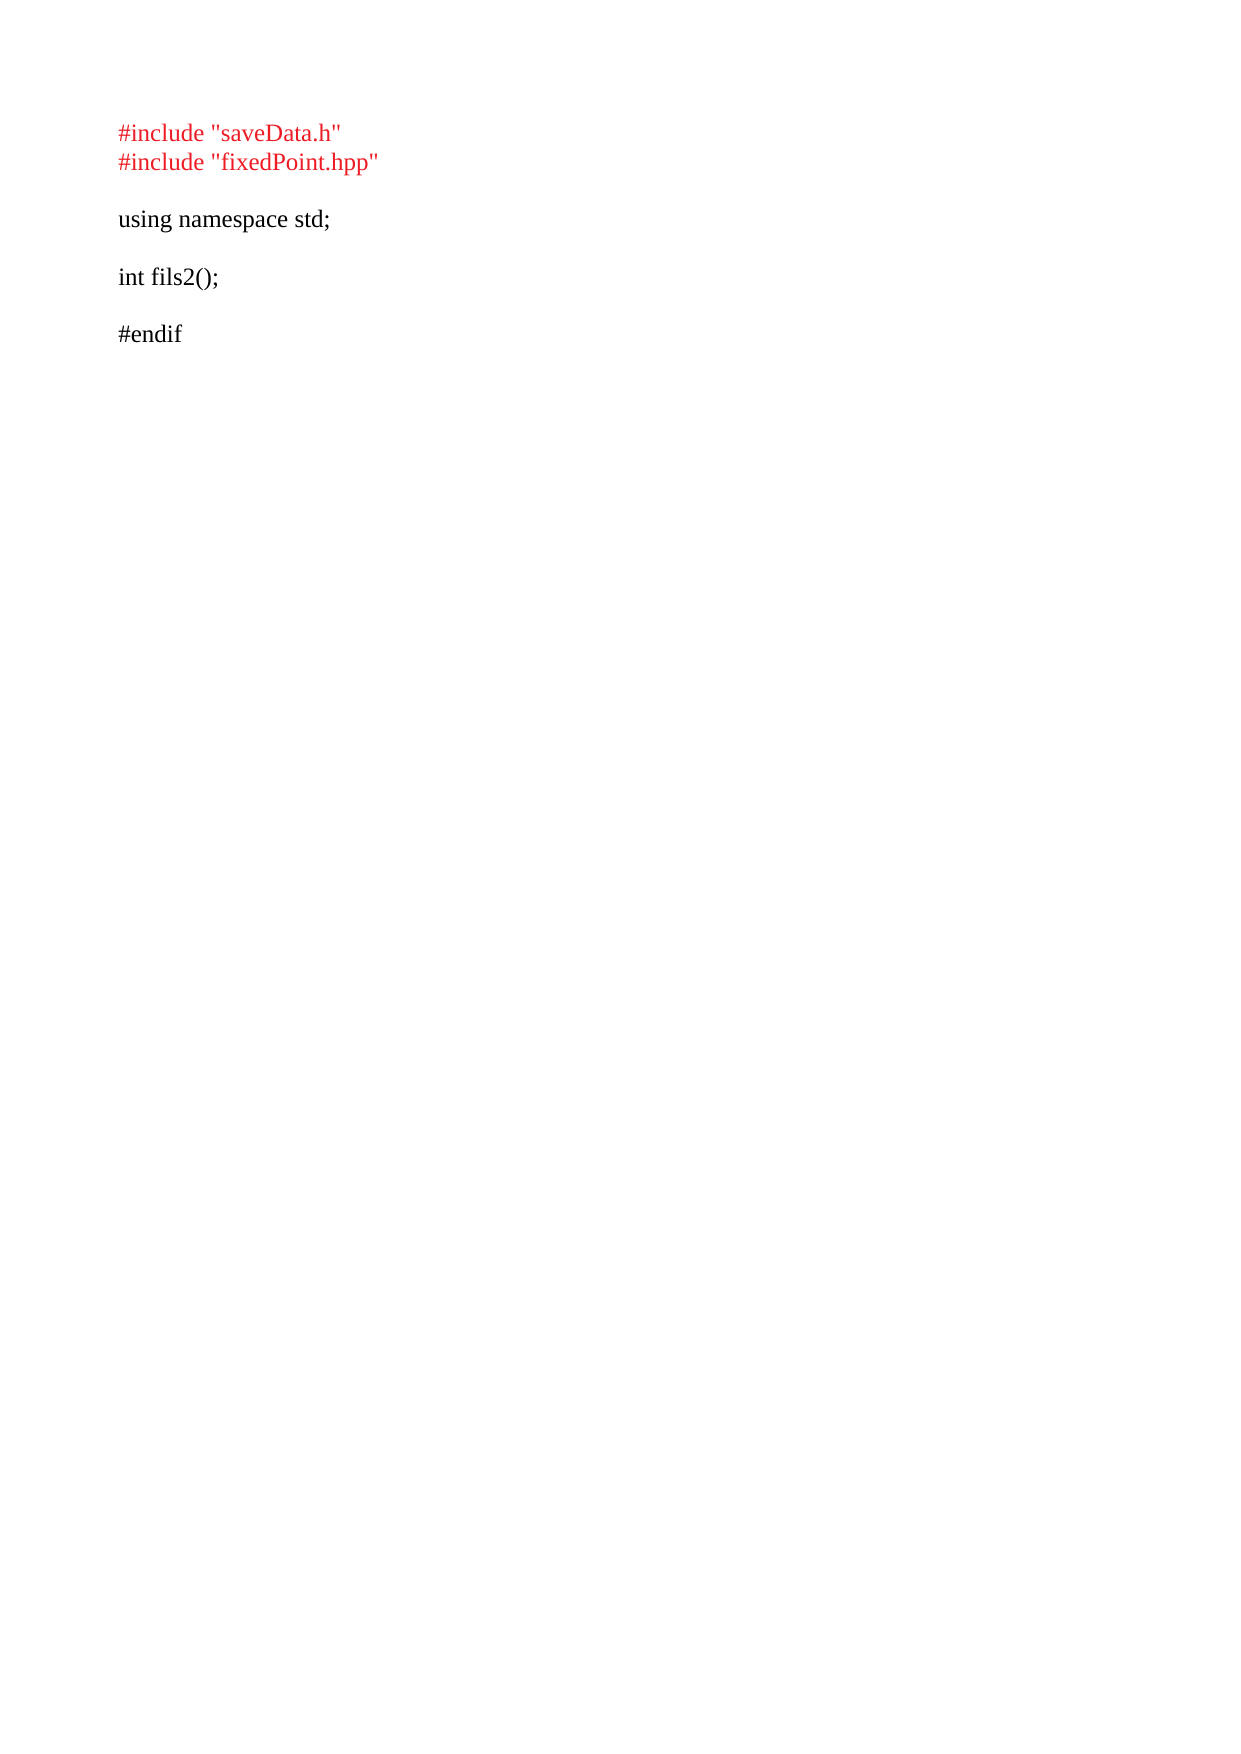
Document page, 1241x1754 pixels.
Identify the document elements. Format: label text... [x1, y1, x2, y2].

text #include "fixedPoint.hpp" [118, 147, 1122, 176]
text #include "saveData.h" [118, 118, 1122, 147]
text using namespace std; [118, 204, 1122, 233]
text int fils2(); [118, 262, 1122, 291]
text #endif [118, 319, 1122, 348]
